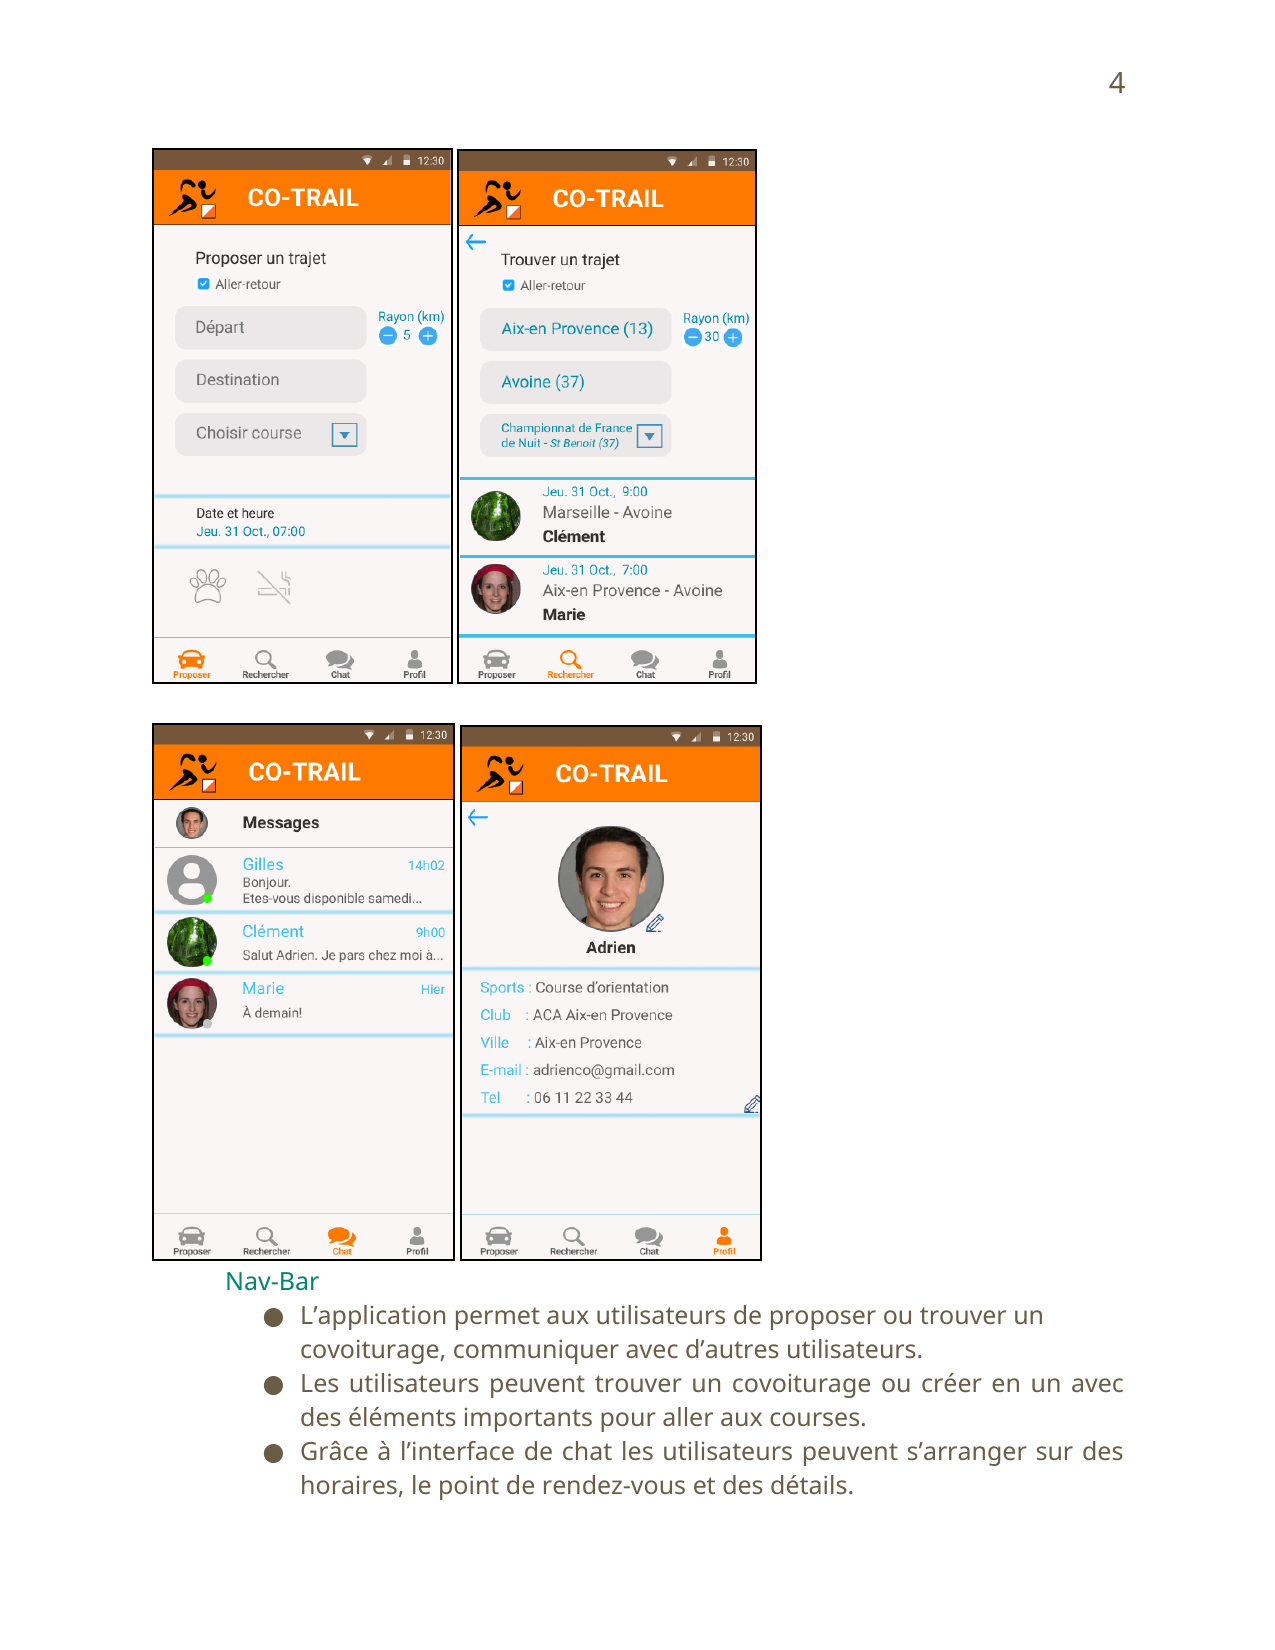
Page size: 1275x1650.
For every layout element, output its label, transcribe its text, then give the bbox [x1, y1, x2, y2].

list L’application permet aux utilisateurs de proposer ou trouver un covoiturage, communiquer avec d’autres utilisateurs. [262, 1297, 1125, 1366]
picture [459, 151, 755, 682]
picture [154, 150, 451, 682]
picture [154, 725, 453, 1259]
subtitle Nav-Bar [150, 1263, 1125, 1297]
picture [462, 727, 760, 1259]
list Grâce à l’interface de chat les utilisateurs peuvent s’arranger sur des horaires, le point de rendez-vous et des détails. [262, 1434, 1125, 1502]
list Les utilisateurs peuvent trouver un covoiturage ou créer en un avec des éléments importants pour aller aux courses. [262, 1366, 1125, 1434]
